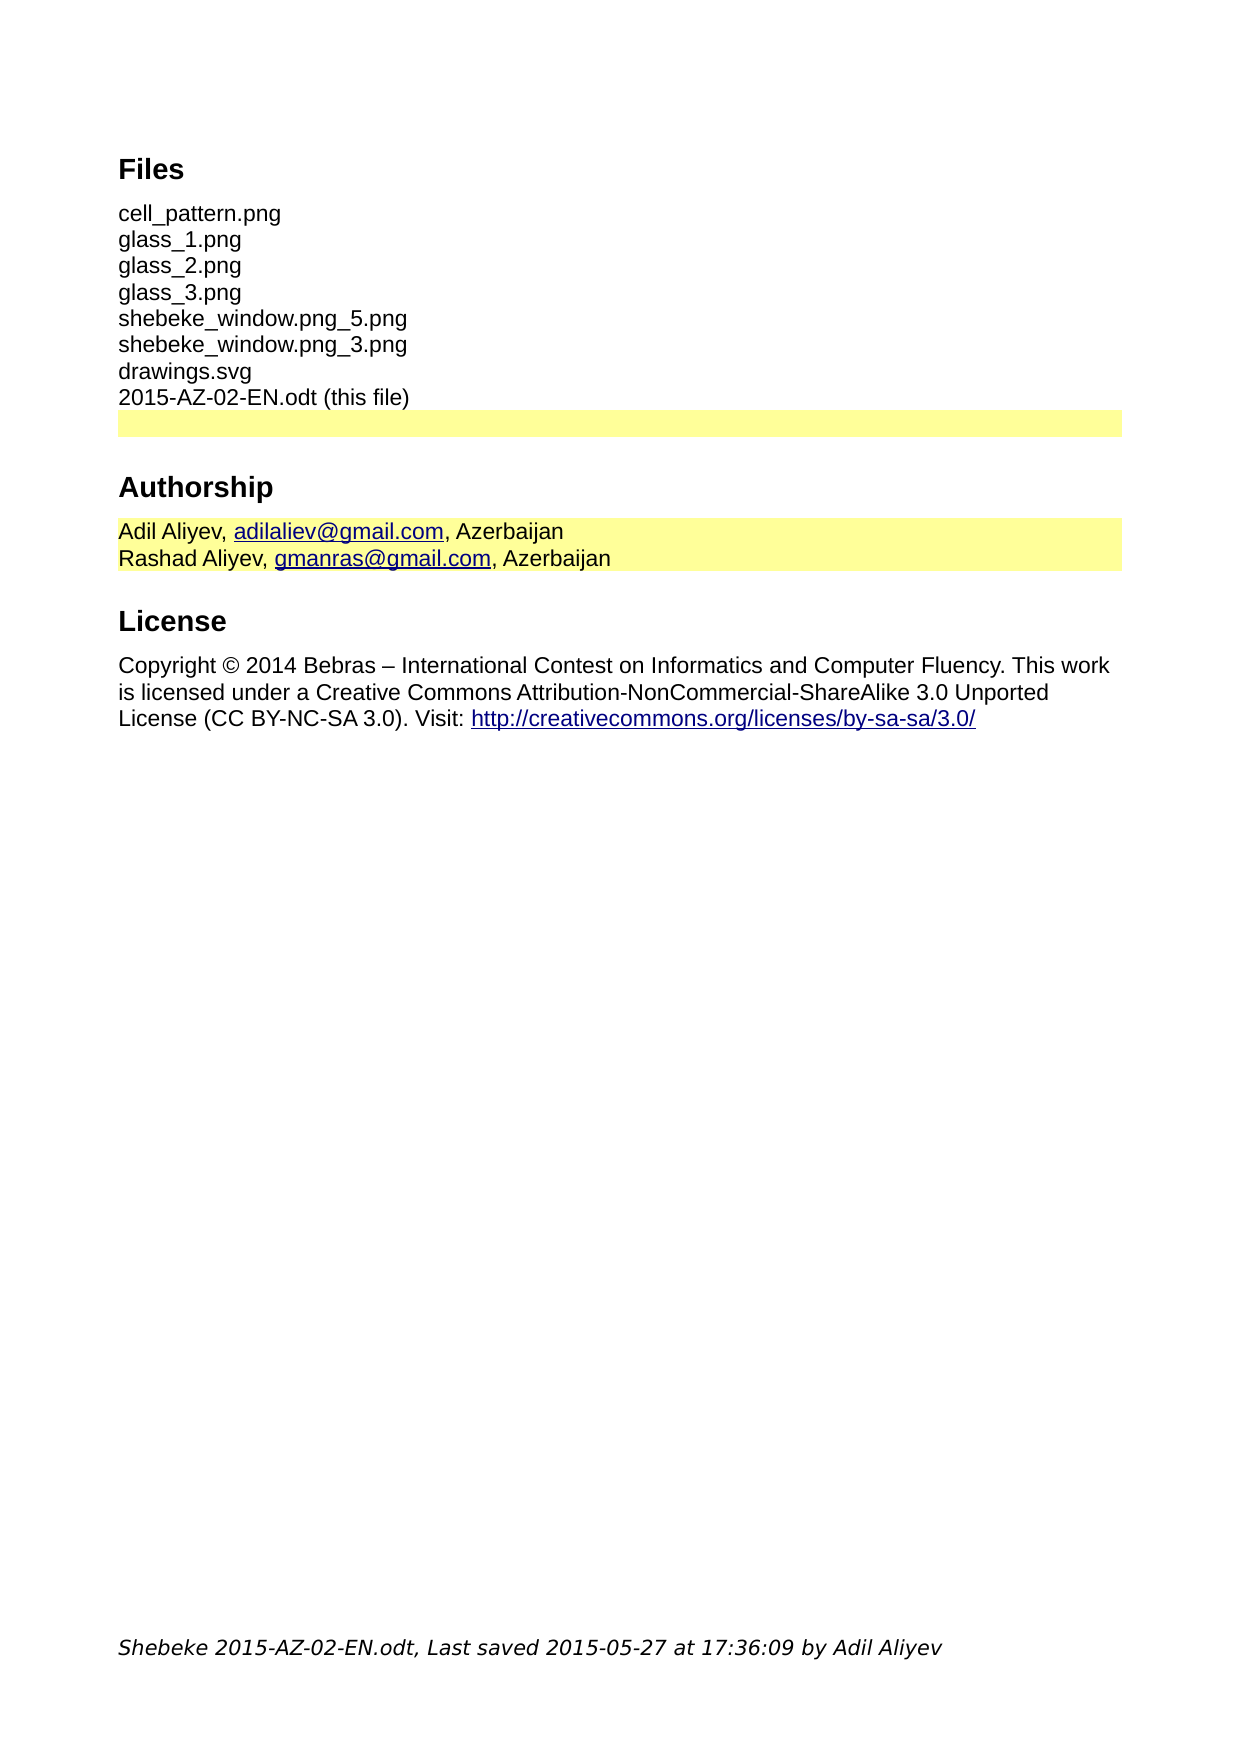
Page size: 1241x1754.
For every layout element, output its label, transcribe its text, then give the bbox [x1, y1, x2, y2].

text glass_3.png [118, 279, 1122, 305]
text cell_pattern.png [118, 199, 1122, 226]
text Adil Aliyev, adilaliev@gmail.com, Azerbaijan [118, 518, 1122, 544]
subtitle Files [118, 152, 1122, 185]
subtitle License [118, 604, 1122, 638]
text Rashad Aliyev, gmanras@gmail.com, Azerbaijan [118, 544, 1122, 571]
text 2015-AZ-02-EN.odt (this file) [118, 384, 1122, 410]
text glass_1.png [118, 226, 1122, 252]
text drawings.svg [118, 358, 1122, 384]
text glass_2.png [118, 252, 1122, 279]
subtitle Authorship [118, 470, 1122, 504]
text shebeke_window.png_3.png [118, 331, 1122, 358]
text shebeke_window.png_5.png [118, 305, 1122, 331]
text Copyright © 2014 Bebras – International Contest on Informatics and Computer Fluency. This work is licensed under a Creative Commons Attribution-NonCommercial-ShareAlike 3.0 Unported License (CC BY-NC-SA 3.0). Visit: http://creativecommons.org/licenses/by-sa-sa/3.0/ [118, 652, 1122, 731]
